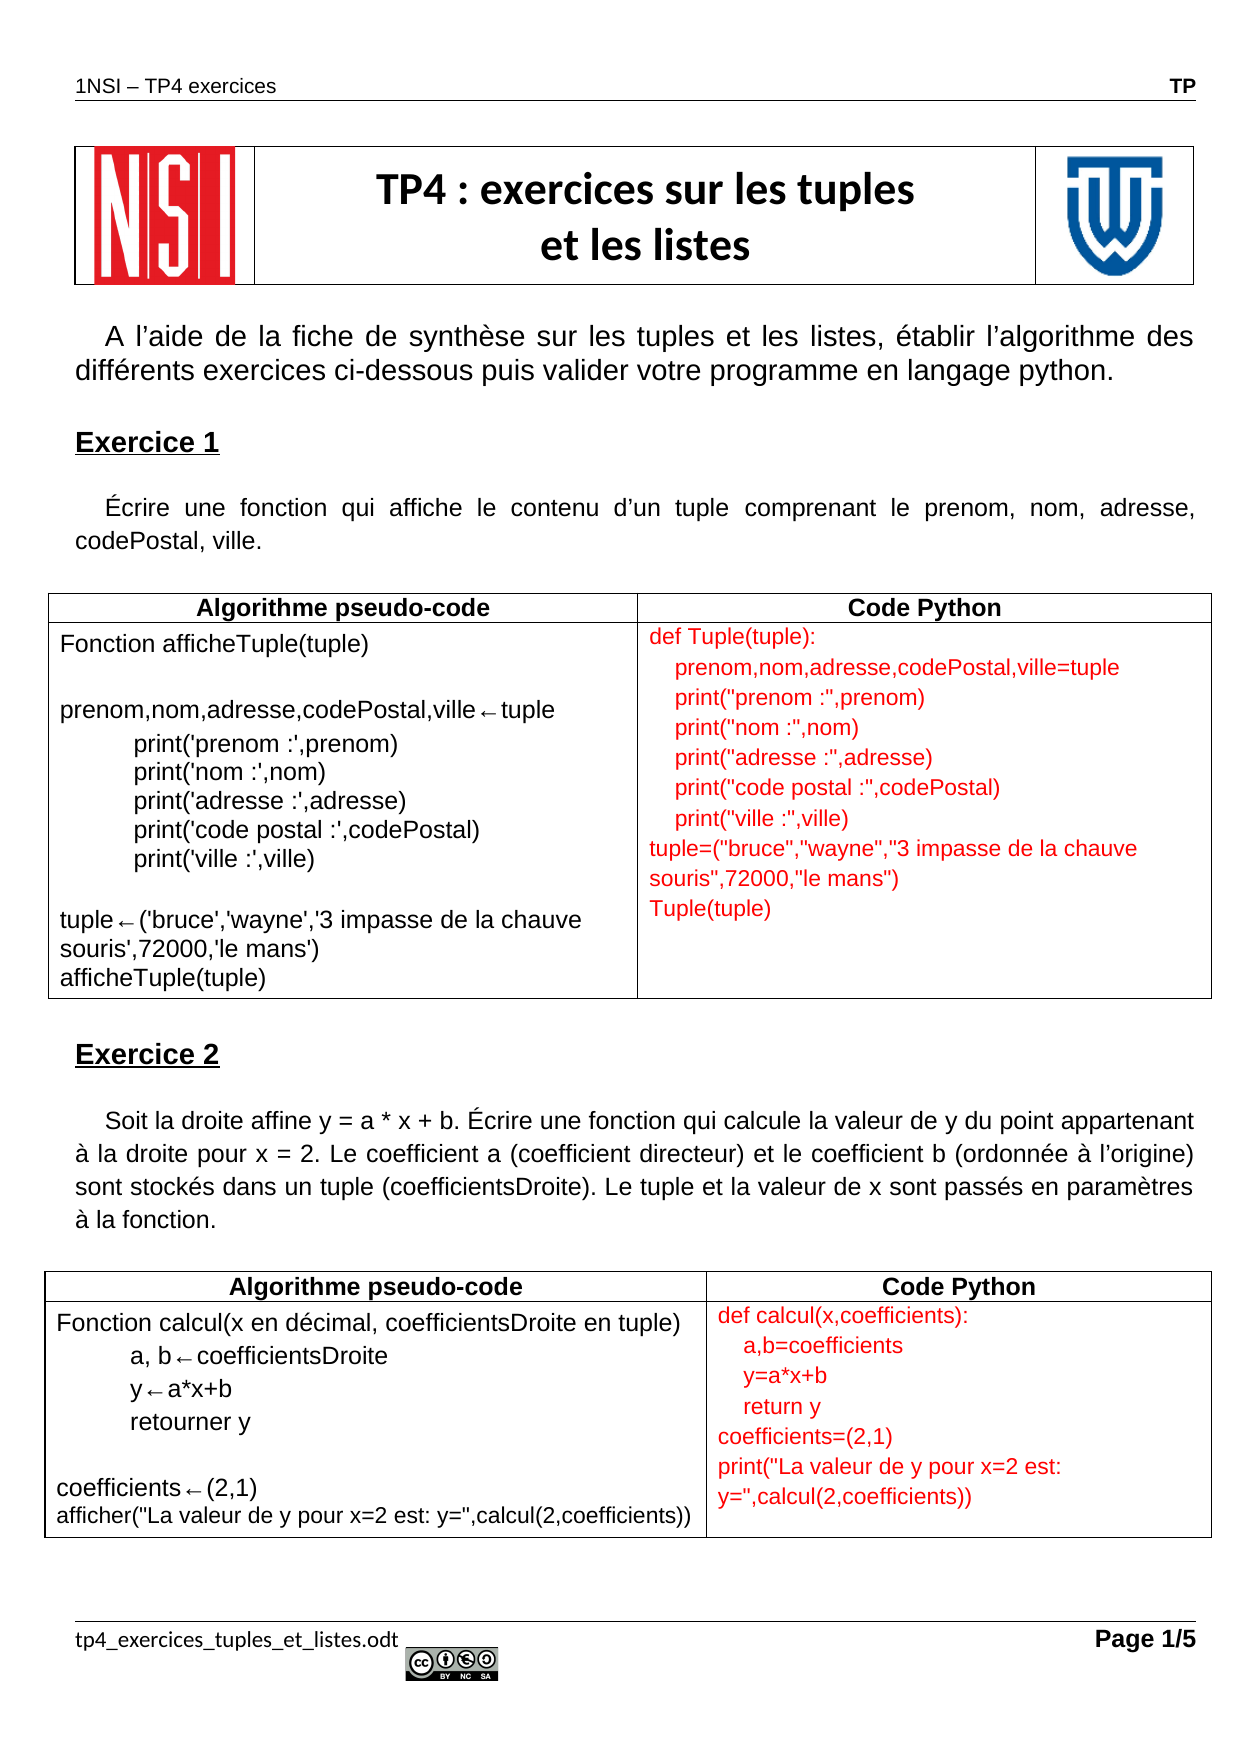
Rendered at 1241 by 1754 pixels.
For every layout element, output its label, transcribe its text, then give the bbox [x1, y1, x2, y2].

picture [405, 1647, 499, 1681]
table_cell def Tuple(tuple): prenom,nom,adresse,codePostal,ville=tuple print("prenom :",prenom) print("nom :",nom) print("adresse :",adresse) print("code postal :",codePostal) print("ville :",ville) tuple=("bruce","wayne","3 impasse de la chauve souris",72000,"le mans") Tuple(tuple) [638, 623, 1211, 998]
table_header Code Python [638, 594, 1211, 622]
text Exercice 2 [75, 1037, 1196, 1071]
table_header Algorithme pseudo-code [49, 594, 637, 622]
text Exercice 1 [75, 424, 1196, 458]
table_header TP4 : exercices sur les tuples et les listes [255, 147, 1035, 284]
text Écrire une fonction qui affiche le contenu d’un tuple comprenant le prenom, nom, adresse, codePostal, ville. [75, 493, 1196, 555]
table_header [235, 147, 254, 284]
table_header [76, 147, 94, 284]
table_cell Fonction calcul(x en décimal, coefficientsDroite en tuple) a, b←coefficientsDroite y←a*x+b retourner y coefficients←(2,1) afficher("La valeur de y pour x=2 est: y=",calcul(2,coefficients)) [46, 1302, 706, 1537]
table_header Code Python [707, 1272, 1211, 1301]
text A l’aide de la fiche de synthèse sur les tuples et les listes, établir l’algorithme des différents exercices ci-dessous puis valider votre programme en langage python. [75, 319, 1196, 386]
table_cell def calcul(x,coefficients): a,b=coefficients y=a*x+b return y coefficients=(2,1) print("La valeur de y pour x=2 est: y=",calcul(2,coefficients)) [707, 1302, 1211, 1537]
table_header [1036, 147, 1193, 284]
table_cell Fonction afficheTuple(tuple) prenom,nom,adresse,codePostal,ville←tuple print('prenom :',prenom) print('nom :',nom) print('adresse :',adresse) print('code postal :',codePostal) print('ville :',ville) tuple←('bruce','wayne','3 impasse de la chauve souris',72000,'le mans') afficheTuple(tuple) [49, 623, 637, 998]
text Soit la droite affine y = a * x + b. Écrire une fonction qui calcule la valeur de y du point appartenant à la droite pour x = 2. Le coefficient a (coefficient directeur) et le coefficient b (ordonnée à l’origine) sont stockés dans un tuple (coefficientsDroite). Le tuple et la valeur de x sont passés en paramètres à la fonction. [75, 1106, 1196, 1234]
table_header Algorithme pseudo-code [46, 1272, 706, 1301]
